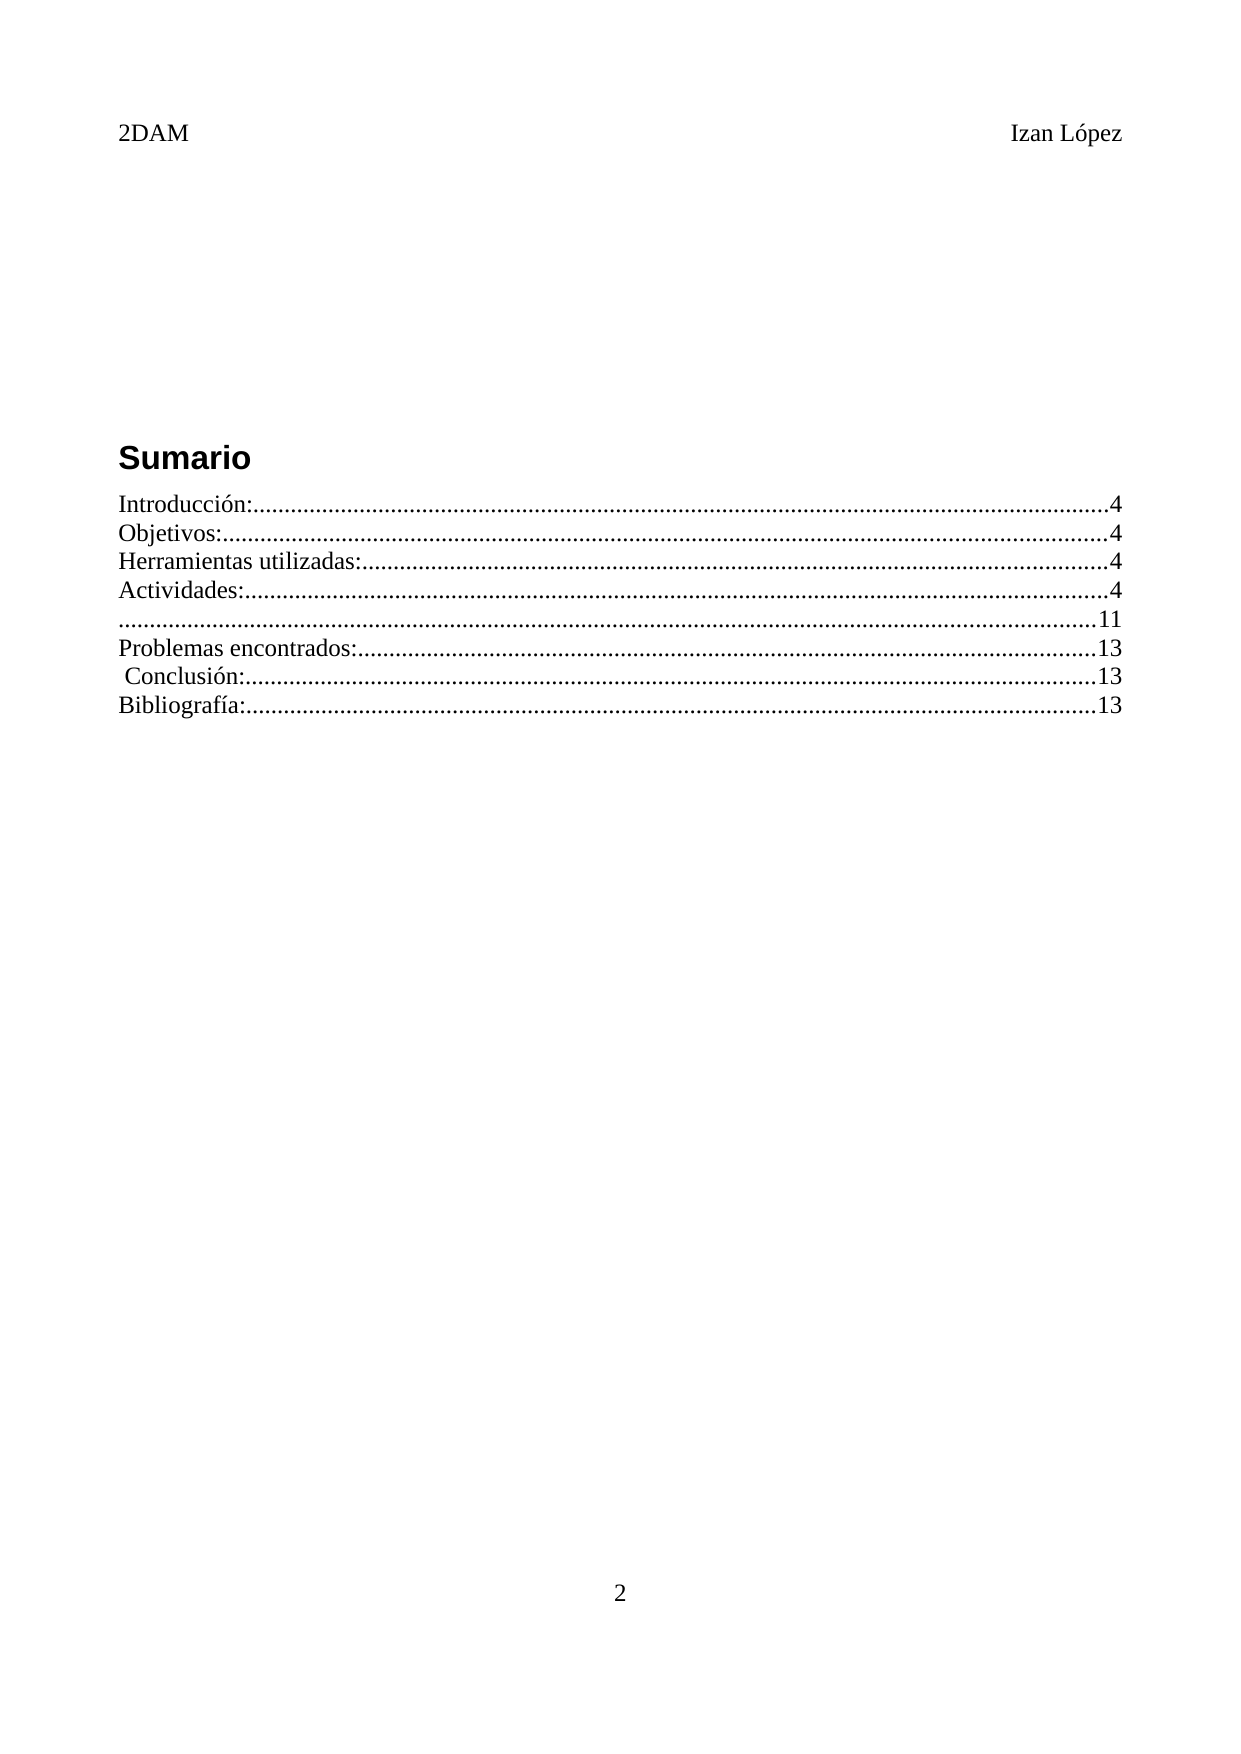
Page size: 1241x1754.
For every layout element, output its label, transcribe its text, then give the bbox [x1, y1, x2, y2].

text 11 [118, 604, 1122, 633]
text Actividades: 4 [118, 575, 1122, 604]
text Herramientas utilizadas: 4 [118, 546, 1122, 575]
text Introducción: 4 [118, 489, 1122, 518]
subtitle Sumario [118, 438, 1122, 476]
text Bibliografía: 13 [118, 690, 1122, 719]
text Objetivos: 4 [118, 518, 1122, 546]
text Problemas encontrados: 13 [118, 633, 1122, 661]
text Conclusión: 13 [118, 661, 1122, 690]
